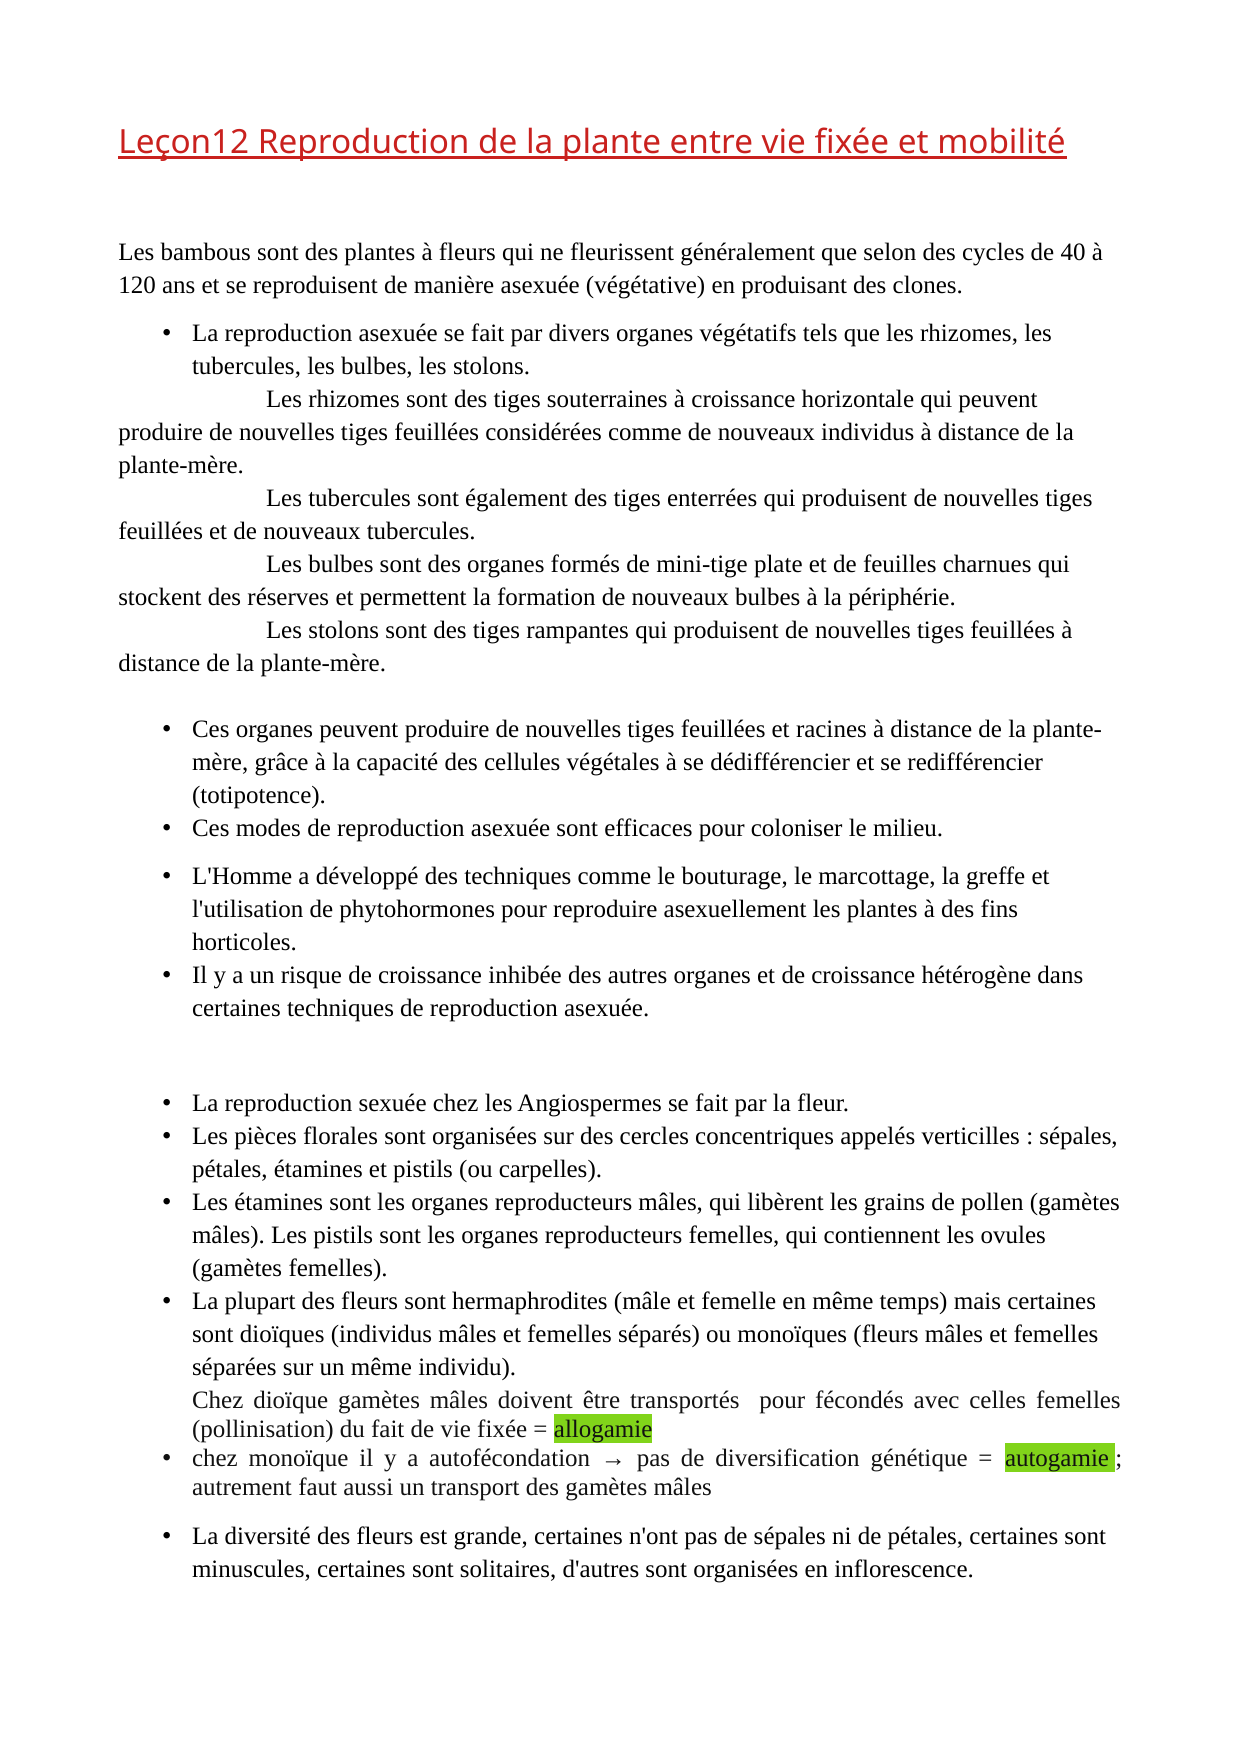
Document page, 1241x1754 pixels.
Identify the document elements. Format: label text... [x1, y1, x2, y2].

list chez monoïque il y a autofécondation → pas de diversification génétique = autogamie ; autrement faut aussi un transport des gamètes mâles [162, 1443, 1122, 1500]
list L'Homme a développé des techniques comme le bouturage, le marcottage, la greffe et l'utilisation de phytohormones pour reproduire asexuellement les plantes à des fins horticoles. [162, 861, 1122, 956]
list La reproduction asexuée se fait par divers organes végétatifs tels que les rhizomes, les tubercules, les bulbes, les stolons. [162, 318, 1122, 380]
list La plupart des fleurs sont hermaphrodites (mâle et femelle en même temps) mais certaines sont dioïques (individus mâles et femelles séparés) ou monoïques (fleurs mâles et femelles séparées sur un même individu). [162, 1286, 1122, 1381]
list Chez dioïque gamètes mâles doivent être transportés pour fécondés avec celles femelles (pollinisation) du fait de vie fixée = allogamie [162, 1385, 1122, 1443]
list Les étamines sont les organes reproducteurs mâles, qui libèrent les grains de pollen (gamètes mâles). Les pistils sont les organes reproducteurs femelles, qui contiennent les ovules (gamètes femelles). [162, 1187, 1122, 1282]
list La diversité des fleurs est grande, certaines n'ont pas de sépales ni de pétales, certaines sont minuscules, certaines sont solitaires, d'autres sont organisées en inflorescence. [162, 1521, 1122, 1583]
text Les tubercules sont également des tiges enterrées qui produisent de nouvelles tiges feuillées et de nouveaux tubercules. [118, 483, 1122, 545]
list Ces modes de reproduction asexuée sont efficaces pour coloniser le milieu. [162, 813, 1122, 842]
text Leçon12 Reproduction de la plante entre vie fixée et mobilité [118, 118, 1122, 163]
text Les bambous sont des plantes à fleurs qui ne fleurissent généralement que selon des cycles de 40 à 120 ans et se reproduisent de manière asexuée (végétative) en produisant des clones. [118, 237, 1122, 299]
list Les pièces florales sont organisées sur des cercles concentriques appelés verticilles : sépales, pétales, étamines et pistils (ou carpelles). [162, 1121, 1122, 1183]
text Les rhizomes sont des tiges souterraines à croissance horizontale qui peuvent produire de nouvelles tiges feuillées considérées comme de nouveaux individus à distance de la plante-mère. [118, 384, 1122, 479]
list La reproduction sexuée chez les Angiospermes se fait par la fleur. [162, 1088, 1122, 1117]
text Les stolons sont des tiges rampantes qui produisent de nouvelles tiges feuillées à distance de la plante-mère. [118, 615, 1122, 677]
list Il y a un risque de croissance inhibée des autres organes et de croissance hétérogène dans certaines techniques de reproduction asexuée. [162, 960, 1122, 1022]
text Les bulbes sont des organes formés de mini-tige plate et de feuilles charnues qui stockent des réserves et permettent la formation de nouveaux bulbes à la périphérie. [118, 549, 1122, 611]
list Ces organes peuvent produire de nouvelles tiges feuillées et racines à distance de la plante-mère, grâce à la capacité des cellules végétales à se dédifférencier et se redifférencier (totipotence). [162, 714, 1122, 809]
